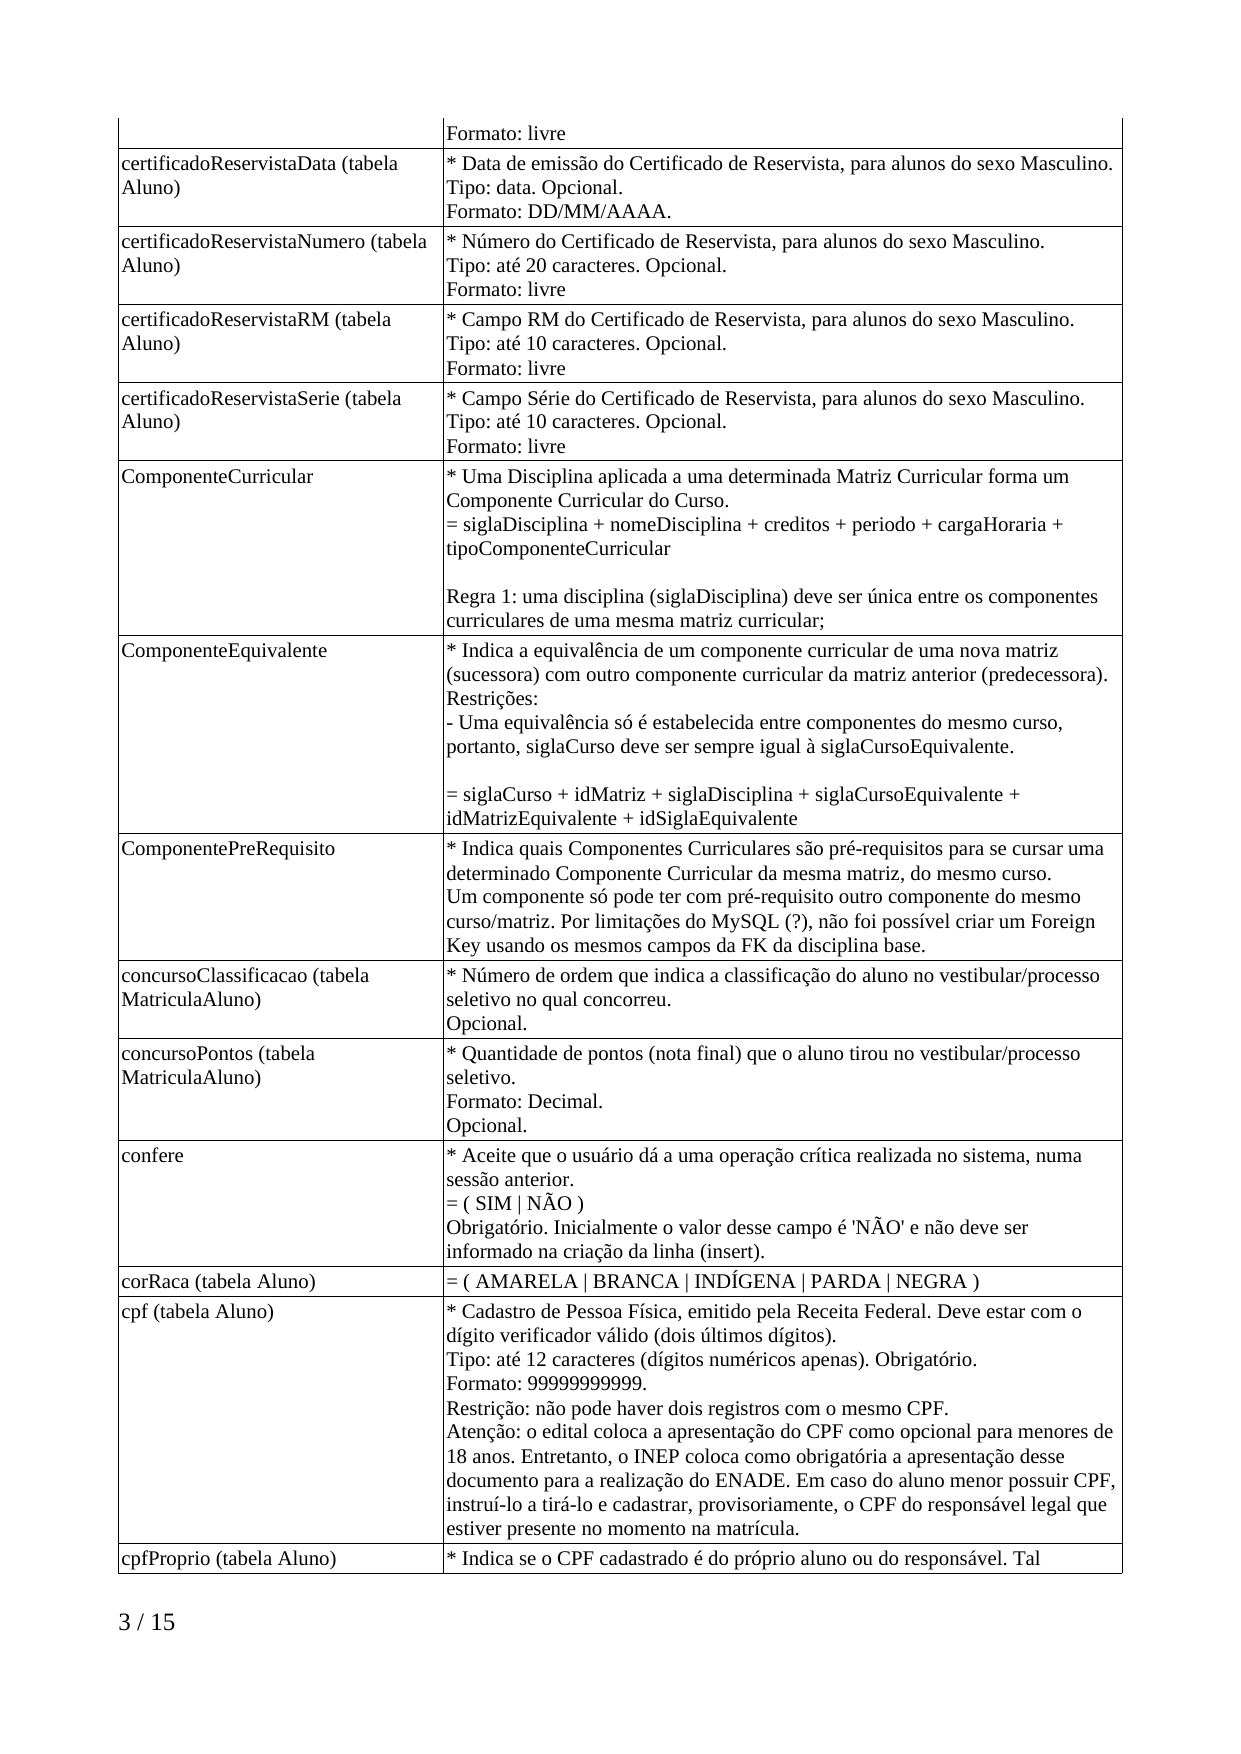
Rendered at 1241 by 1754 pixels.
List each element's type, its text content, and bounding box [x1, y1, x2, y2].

table_cell * Quantidade de pontos (nota final) que o aluno tirou no vestibular/processo seletivo. Formato: Decimal. Opcional. [444, 1039, 1122, 1140]
table_cell * Número do Certificado de Reservista, para alunos do sexo Masculino. Tipo: até 20 caracteres. Opcional. Formato: livre [444, 227, 1122, 304]
table_cell * Campo Série do Certificado de Reservista, para alunos do sexo Masculino. Tipo: até 10 caracteres. Opcional. Formato: livre [444, 383, 1122, 460]
table_cell certificadoReservistaNumero (tabela Aluno) [119, 227, 443, 304]
table_cell * Cadastro de Pessoa Física, emitido pela Receita Federal. Deve estar com o dígito verificador válido (dois últimos dígitos). Tipo: até 12 caracteres (dígitos numéricos apenas). Obrigatório. Formato: 99999999999. Restrição: não pode haver dois registros com o mesmo CPF. Atenção: o edital coloca a apresentação do CPF como opcional para menores de 18 anos. Entretanto, o INEP coloca como obrigatória a apresentação desse documento para a realização do ENADE. Em caso do aluno menor possuir CPF, instruí-lo a tirá-lo e cadastrar, provisoriamente, o CPF do responsável legal que estiver presente no momento na matrícula. [444, 1297, 1122, 1543]
table_cell ComponenteCurricular [119, 461, 443, 635]
table_cell * Indica quais Componentes Curriculares são pré-requisitos para se cursar uma determinado Componente Curricular da mesma matriz, do mesmo curso. Um componente só pode ter com pré-requisito outro componente do mesmo curso/matriz. Por limitações do MySQL (?), não foi possível criar um Foreign Key usando os mesmos campos da FK da disciplina base. [444, 834, 1122, 960]
table_cell corRaca (tabela Aluno) [119, 1267, 443, 1296]
table_cell = ( AMARELA | BRANCA | INDÍGENA | PARDA | NEGRA ) [444, 1267, 1122, 1296]
table_cell certificadoReservistaData (tabela Aluno) [119, 149, 443, 226]
table_cell ComponenteEquivalente [119, 636, 443, 833]
table_cell [119, 118, 443, 148]
table_cell * Uma Disciplina aplicada a uma determinada Matriz Curricular forma um Componente Curricular do Curso. = siglaDisciplina + nomeDisciplina + creditos + periodo + cargaHoraria + tipoComponenteCurricular Regra 1: uma disciplina (siglaDisciplina) deve ser única entre os componentes curriculares de uma mesma matriz curricular; [444, 461, 1122, 635]
table_cell * Data de emissão do Certificado de Reservista, para alunos do sexo Masculino. Tipo: data. Opcional. Formato: DD/MM/AAAA. [444, 149, 1122, 226]
table_cell cpf (tabela Aluno) [119, 1297, 443, 1543]
table_cell ComponentePreRequisito [119, 834, 443, 960]
table_cell * Indica a equivalência de um componente curricular de uma nova matriz (sucessora) com outro componente curricular da matriz anterior (predecessora). Restrições: - Uma equivalência só é estabelecida entre componentes do mesmo curso, portanto, siglaCurso deve ser sempre igual à siglaCursoEquivalente. = siglaCurso + idMatriz + siglaDisciplina + siglaCursoEquivalente + idMatrizEquivalente + idSiglaEquivalente [444, 636, 1122, 833]
table_cell * Número de ordem que indica a classificação do aluno no vestibular/processo seletivo no qual concorreu. Opcional. [444, 961, 1122, 1038]
table_cell * Indica se o CPF cadastrado é do próprio aluno ou do responsável. Tal [444, 1544, 1122, 1573]
table_cell * Aceite que o usuário dá a uma operação crítica realizada no sistema, numa sessão anterior. = ( SIM | NÃO ) Obrigatório. Inicialmente o valor desse campo é 'NÃO' e não deve ser informado na criação da linha (insert). [444, 1141, 1122, 1266]
table_cell certificadoReservistaRM (tabela Aluno) [119, 305, 443, 382]
table_cell cpfProprio (tabela Aluno) [119, 1544, 443, 1573]
table_cell concursoPontos (tabela MatriculaAluno) [119, 1039, 443, 1140]
table_cell certificadoReservistaSerie (tabela Aluno) [119, 383, 443, 460]
table_cell * Campo RM do Certificado de Reservista, para alunos do sexo Masculino. Tipo: até 10 caracteres. Opcional. Formato: livre [444, 305, 1122, 382]
table_cell Formato: livre [444, 118, 1122, 148]
table_cell concursoClassificacao (tabela MatriculaAluno) [119, 961, 443, 1038]
table_cell confere [119, 1141, 443, 1266]
